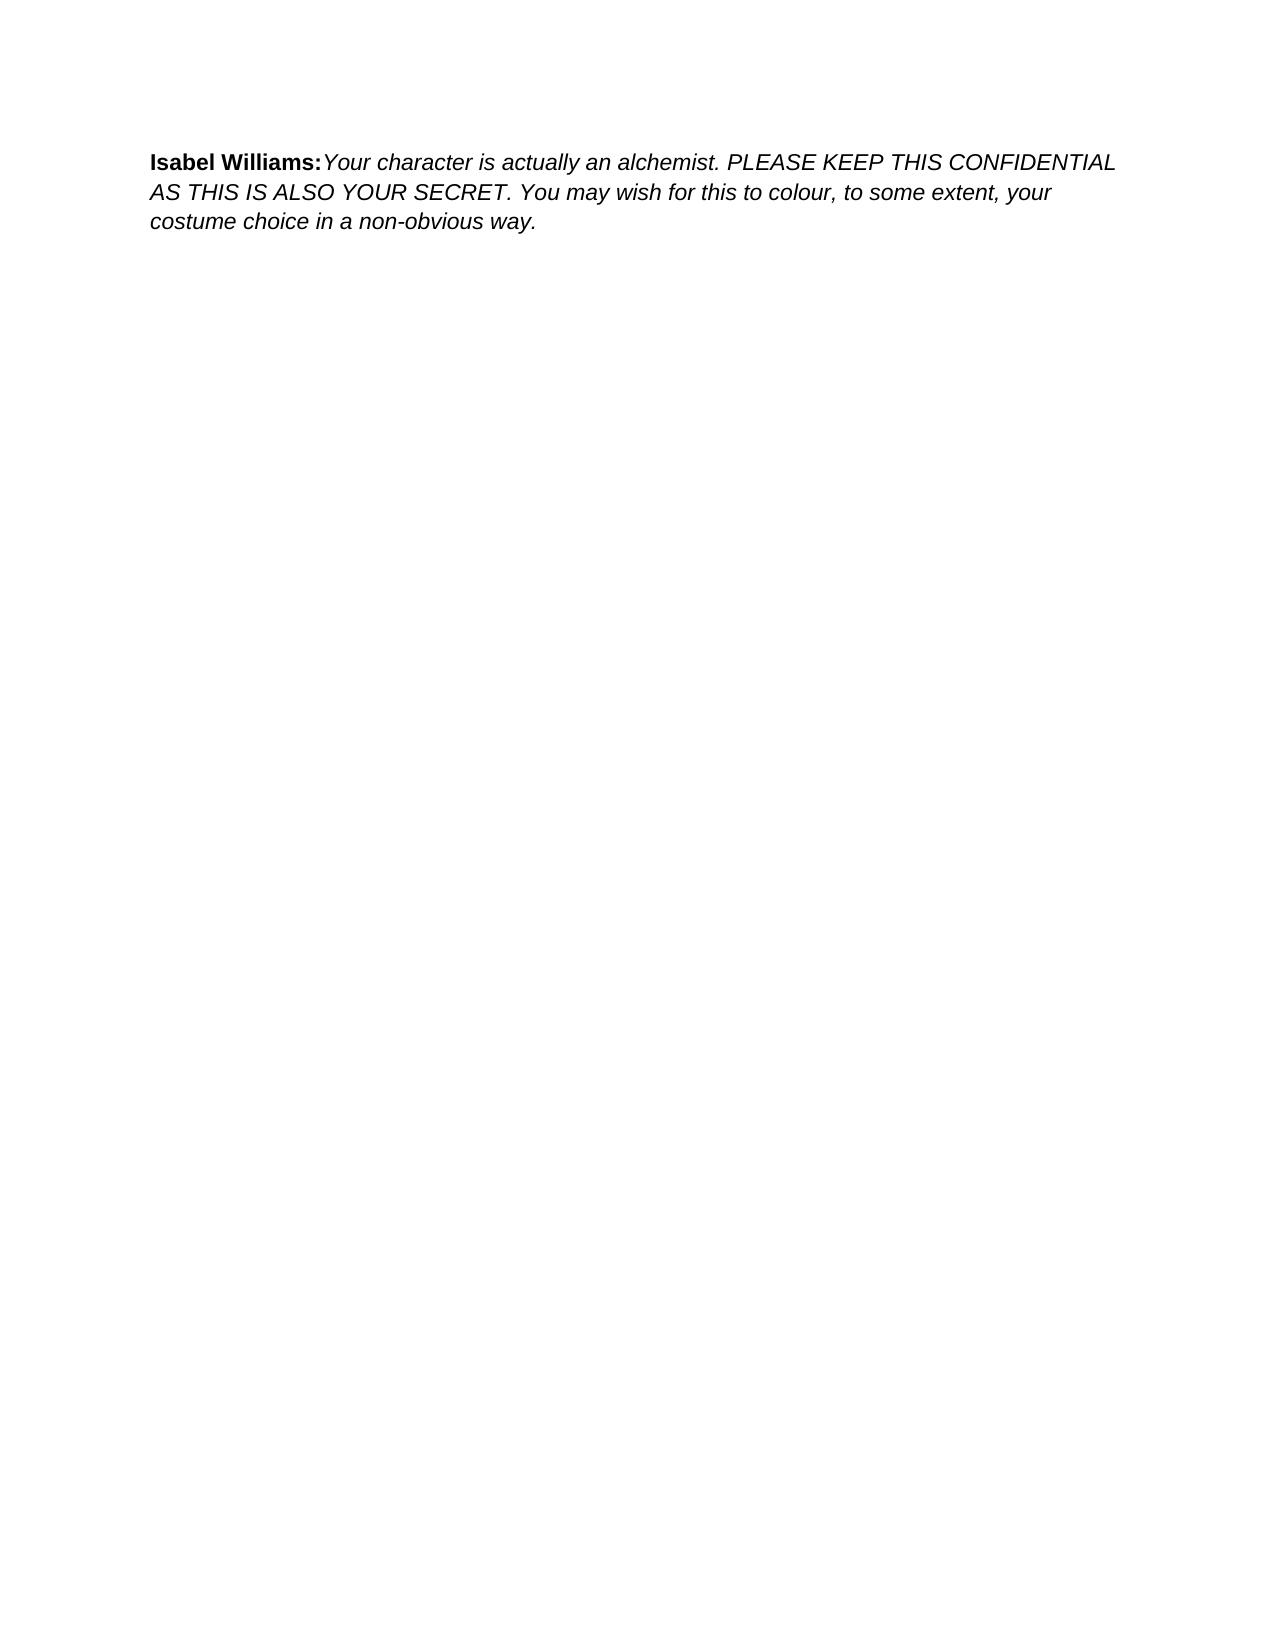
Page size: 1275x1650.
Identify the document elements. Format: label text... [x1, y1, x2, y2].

text Isabel Williams:Your character is actually an alchemist. PLEASE KEEP THIS CONFIDENTIAL AS THIS IS ALSO YOUR SECRET. You may wish for this to colour, to some extent, your costume choice in a non-obvious way. [150, 150, 1125, 234]
